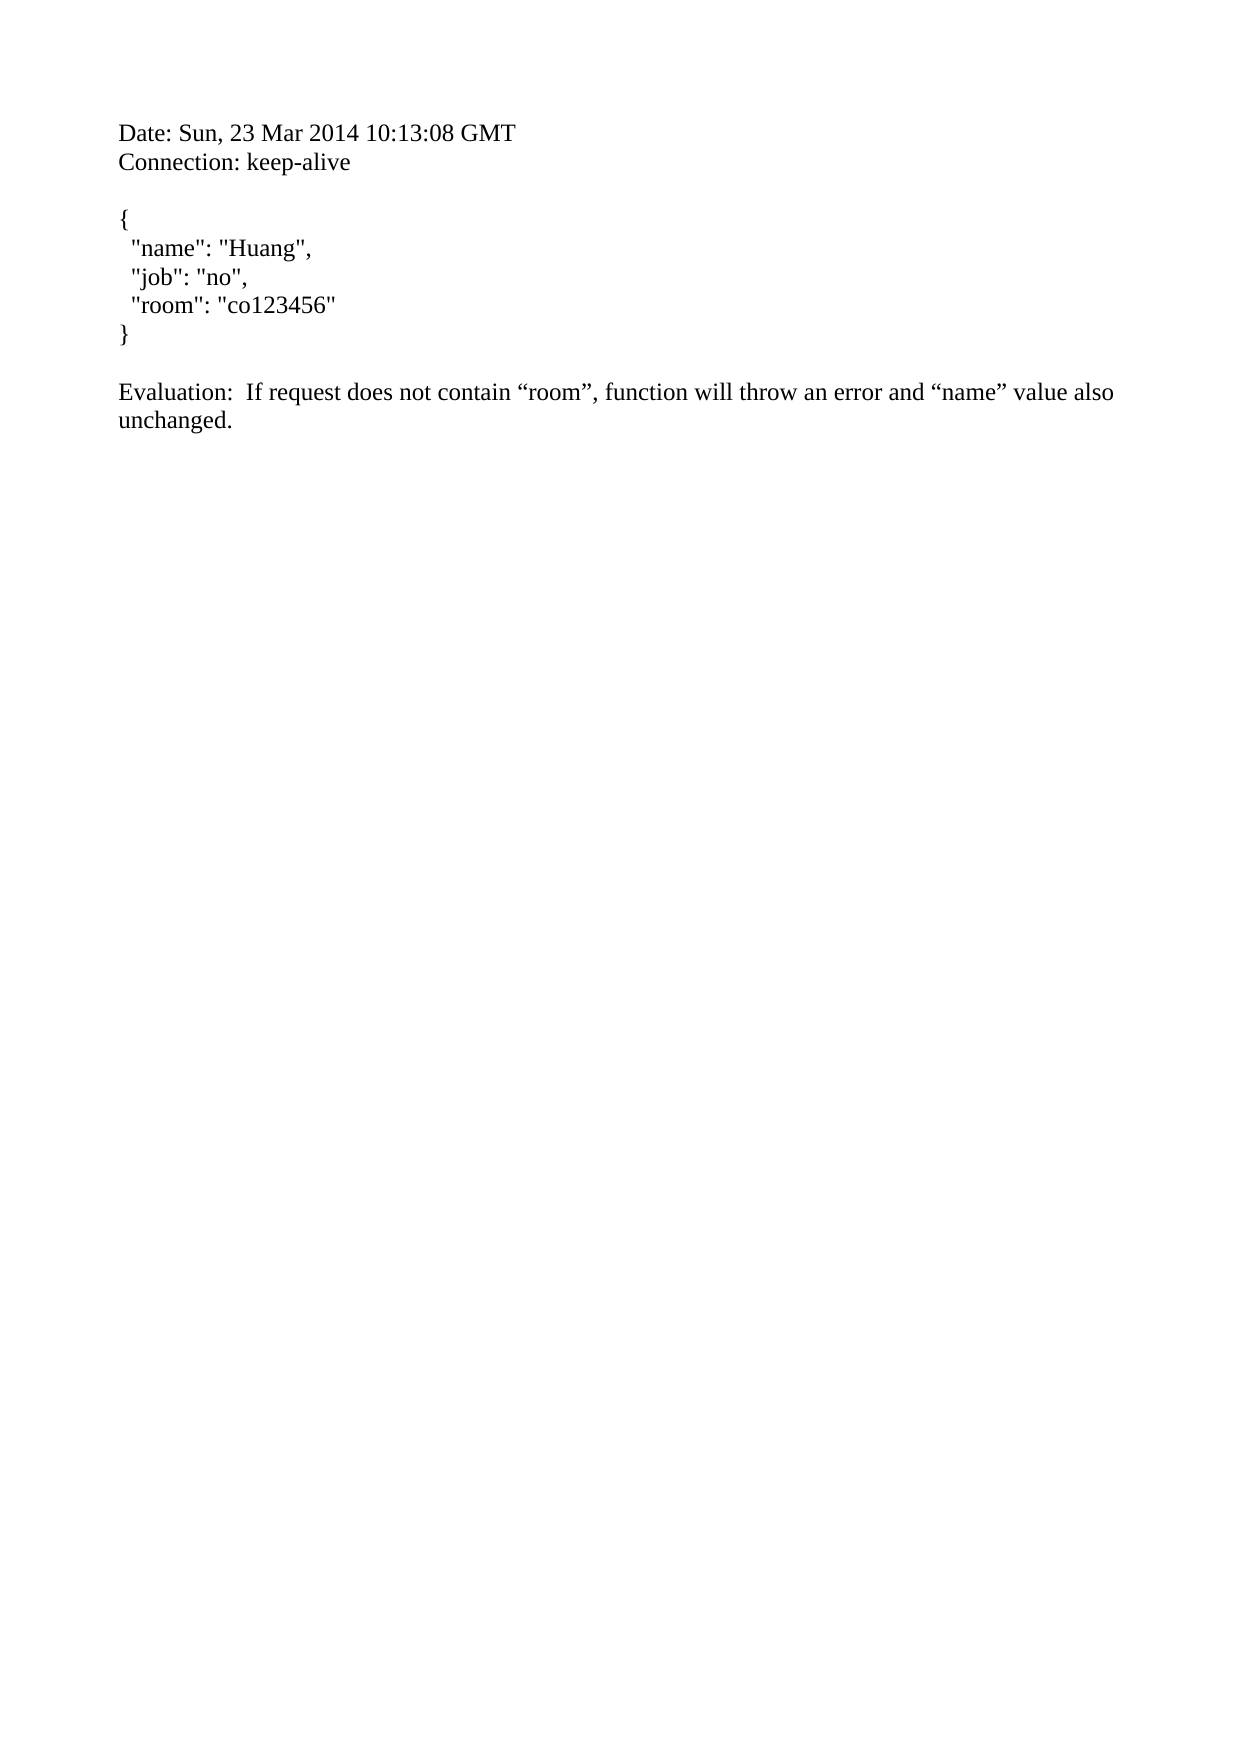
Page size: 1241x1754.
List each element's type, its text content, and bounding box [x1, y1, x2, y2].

text { [118, 204, 1122, 233]
text "name": "Huang", [118, 233, 1122, 262]
text Connection: keep-alive [118, 147, 1122, 176]
text Evaluation: If request does not contain “room”, function will throw an error and “name” value also unchanged. [118, 377, 1122, 434]
text } [118, 319, 1122, 348]
text "room": "co123456" [118, 291, 1122, 319]
text "job": "no", [118, 262, 1122, 291]
text Date: Sun, 23 Mar 2014 10:13:08 GMT [118, 118, 1122, 147]
